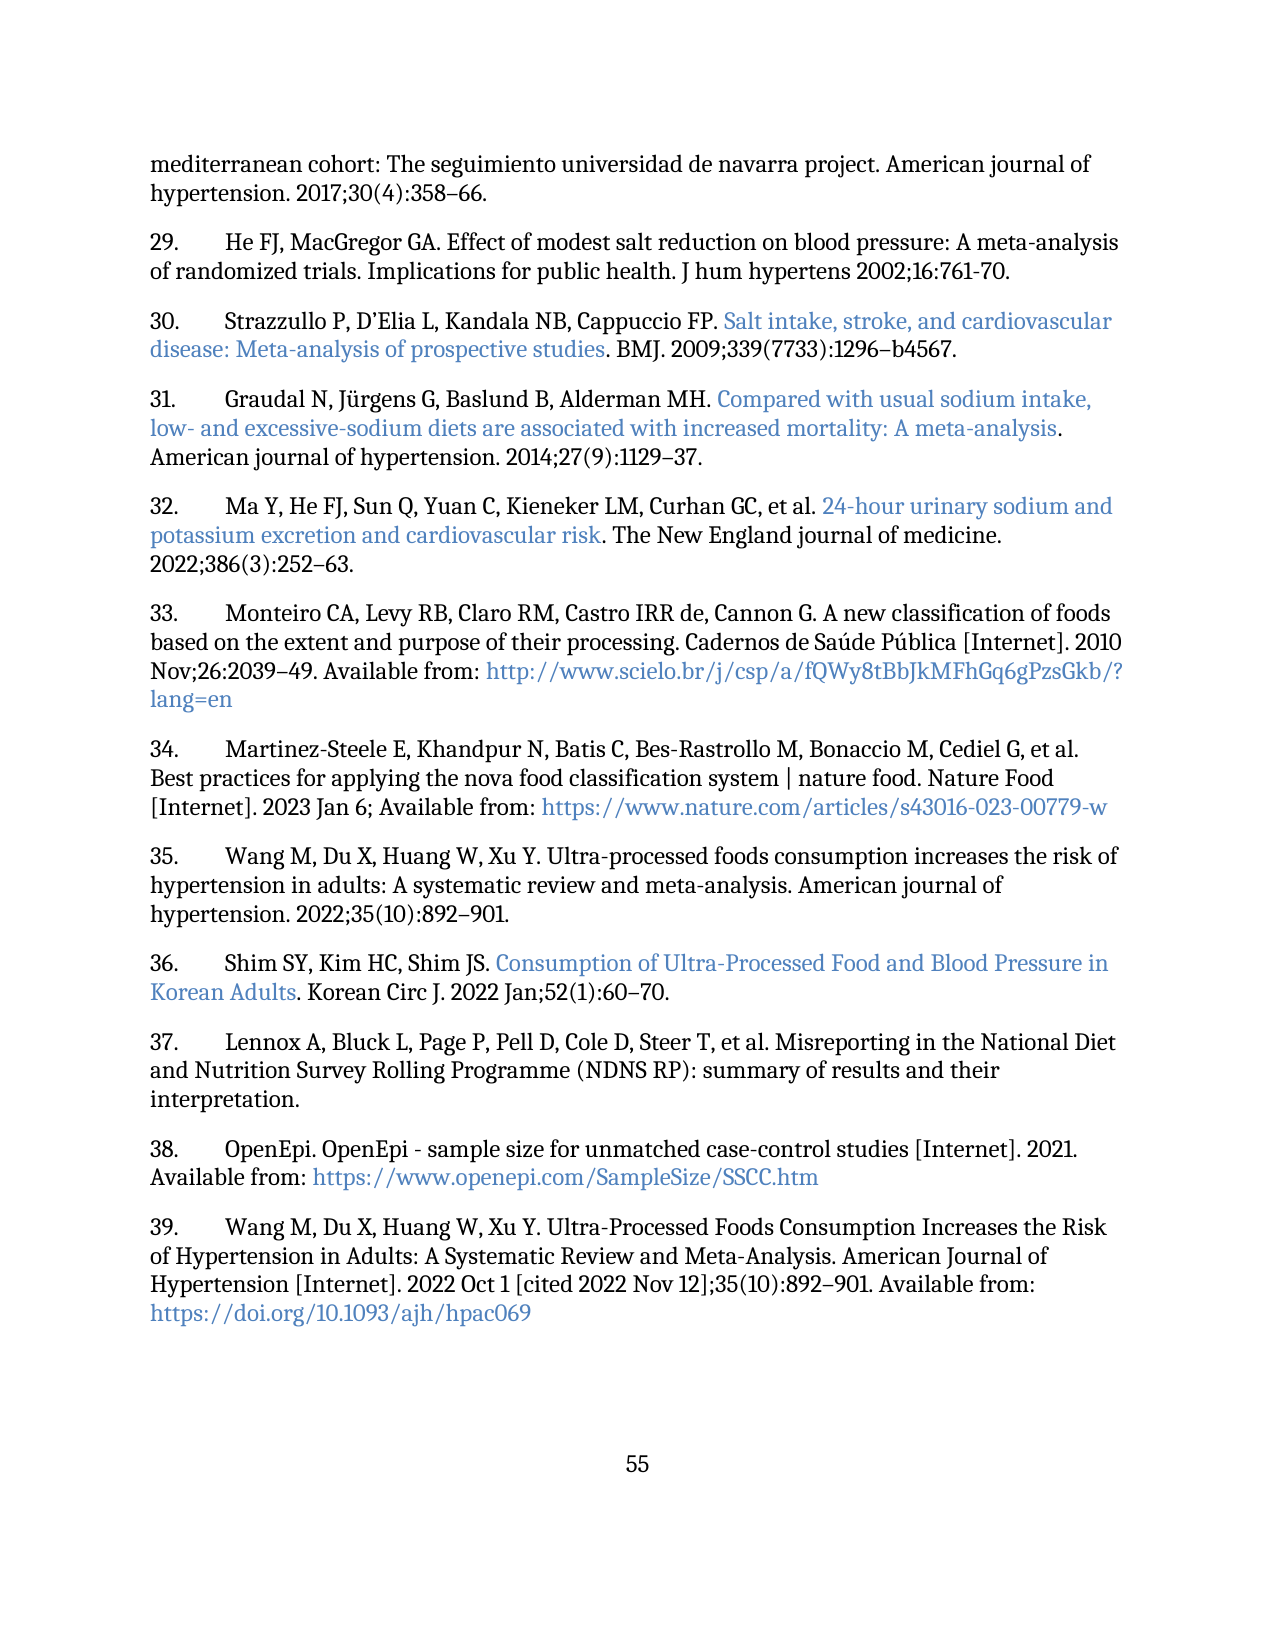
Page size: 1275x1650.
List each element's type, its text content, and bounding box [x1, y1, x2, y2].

text 31. Graudal N, Jürgens G, Baslund B, Alderman MH. Compared with usual sodium intake, low- and excessive-sodium diets are associated with increased mortality: A meta-analysis. American journal of hypertension. 2014;27(9):1129–37. [150, 385, 1125, 471]
text 33. Monteiro CA, Levy RB, Claro RM, Castro IRR de, Cannon G. A new classification of foods based on the extent and purpose of their processing. Cadernos de Saúde Pública [Internet]. 2010 Nov;26:2039–49. Available from: http://www.scielo.br/j/csp/a/fQWy8tBbJkMFhGq6gPzsGkb/?lang=en [150, 599, 1125, 714]
text 35. Wang M, Du X, Huang W, Xu Y. Ultra-processed foods consumption increases the risk of hypertension in adults: A systematic review and meta-analysis. American journal of hypertension. 2022;35(10):892–901. [150, 842, 1125, 928]
text 32. Ma Y, He FJ, Sun Q, Yuan C, Kieneker LM, Curhan GC, et al. 24-hour urinary sodium and potassium excretion and cardiovascular risk. The New England journal of medicine. 2022;386(3):252–63. [150, 492, 1125, 578]
text 36. Shim SY, Kim HC, Shim JS. Consumption of Ultra-Processed Food and Blood Pressure in Korean Adults. Korean Circ J. 2022 Jan;52(1):60–70. [150, 949, 1125, 1007]
text 30. Strazzullo P, D’Elia L, Kandala NB, Cappuccio FP. Salt intake, stroke, and cardiovascular disease: Meta-analysis of prospective studies. BMJ. 2009;339(7733):1296–b4567. [150, 307, 1125, 364]
text 38. OpenEpi. OpenEpi - sample size for unmatched case-control studies [Internet]. 2021. Available from: https://www.openepi.com/SampleSize/SSCC.htm [150, 1134, 1125, 1192]
text 29. He FJ, MacGregor GA. Effect of modest salt reduction on blood pressure: A meta-analysis of randomized trials. Implications for public health. J hum hypertens 2002;16:761-70. [150, 228, 1125, 286]
text 34. Martinez-Steele E, Khandpur N, Batis C, Bes-Rastrollo M, Bonaccio M, Cediel G, et al. Best practices for applying the nova food classification system | nature food. Nature Food [Internet]. 2023 Jan 6; Available from: https://www.nature.com/articles/s43016-023-00779-w [150, 735, 1125, 821]
text 37. Lennox A, Bluck L, Page P, Pell D, Cole D, Steer T, et al. Misreporting in the National Diet and Nutrition Survey Rolling Programme (NDNS RP): summary of results and their interpretation. [150, 1027, 1125, 1114]
text mediterranean cohort: The seguimiento universidad de navarra project. American journal of hypertension. 2017;30(4):358–66. [150, 150, 1125, 207]
text 39. Wang M, Du X, Huang W, Xu Y. Ultra-Processed Foods Consumption Increases the Risk of Hypertension in Adults: A Systematic Review and Meta-Analysis. American Journal of Hypertension [Internet]. 2022 Oct 1 [cited 2022 Nov 12];35(10):892–901. Available from: https://doi.org/10.1093/ajh/hpac069 [150, 1213, 1125, 1328]
